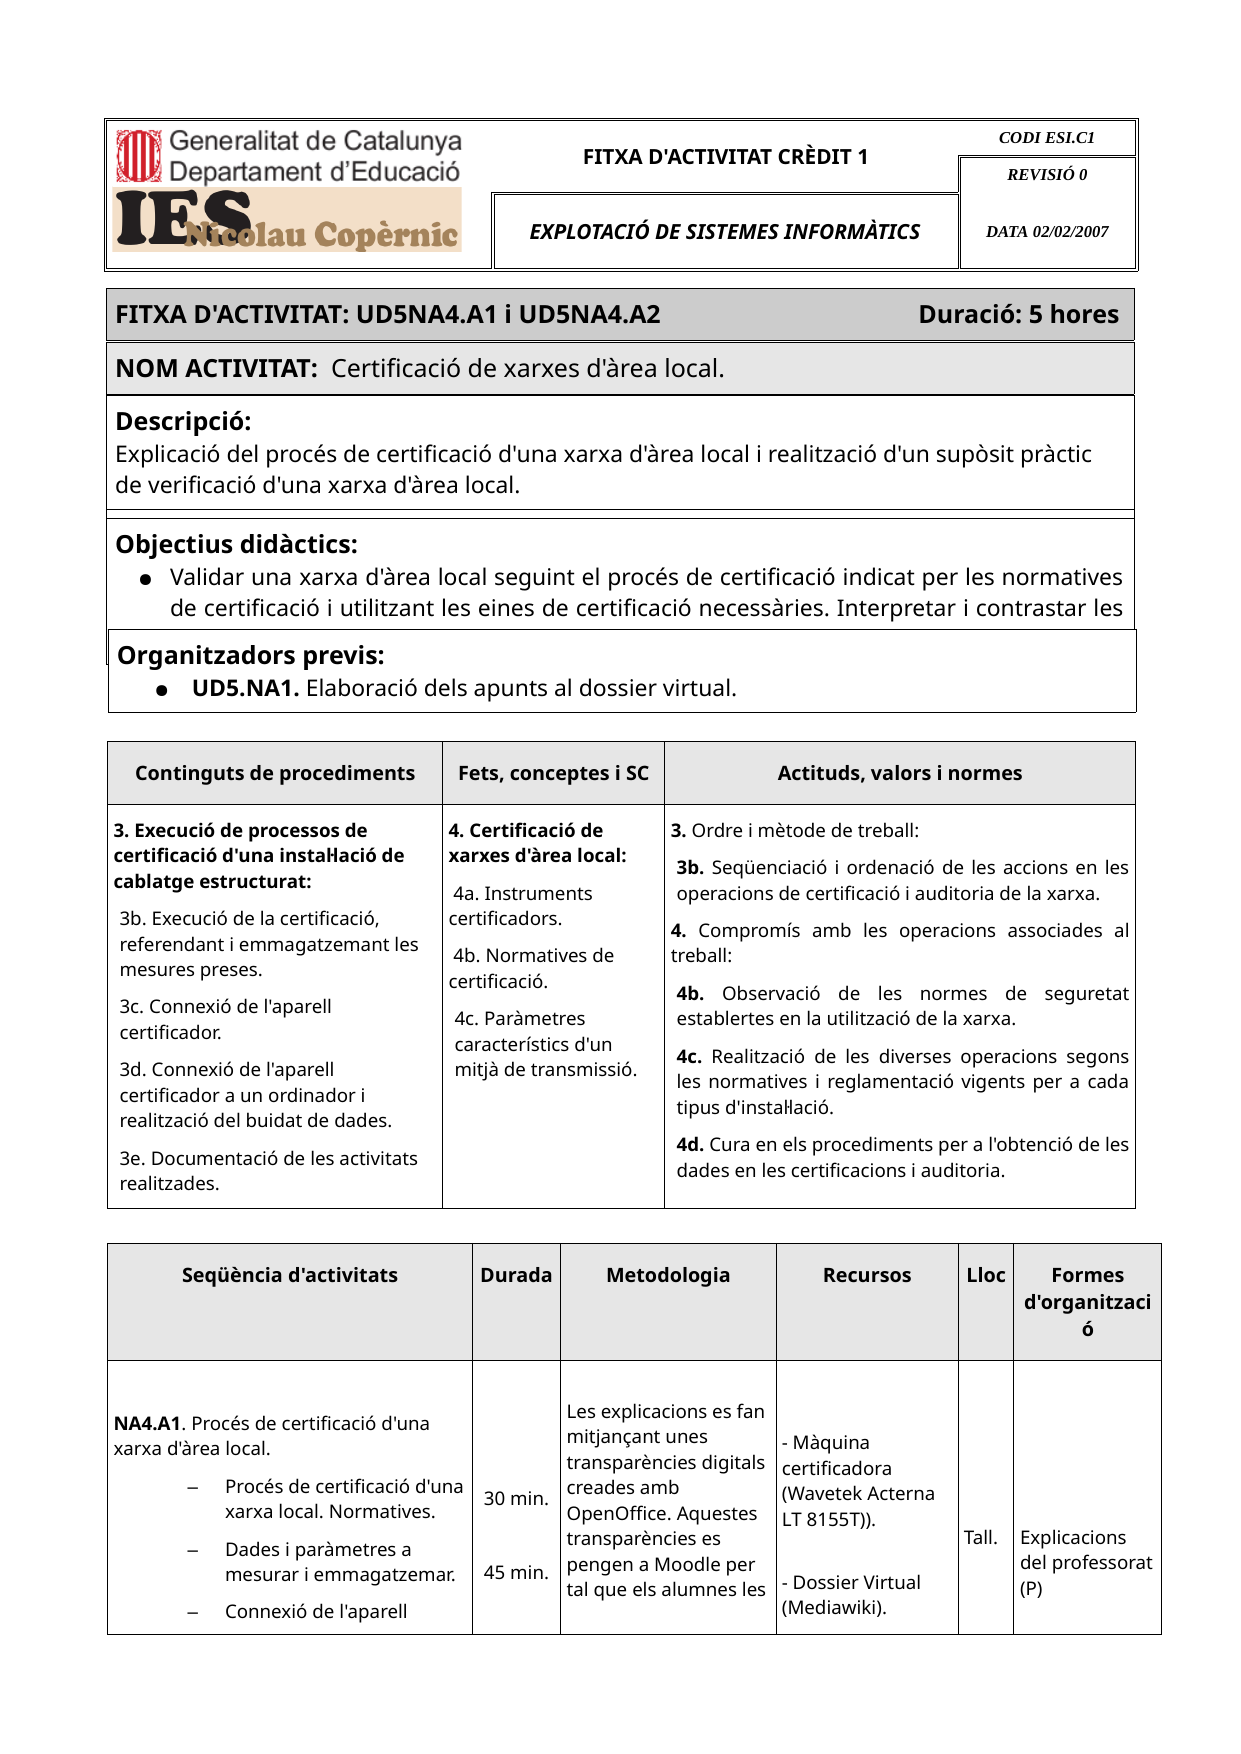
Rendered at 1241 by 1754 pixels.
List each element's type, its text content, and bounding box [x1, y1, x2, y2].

table_header CODI ESI.C1 [959, 121, 1135, 155]
table_header Durada [473, 1244, 560, 1360]
table_cell - Màquina certificadora (Wavetek Acterna LT 8155T)). - Dossier Virtual (Mediawiki). [777, 1361, 958, 1634]
text Descripció: [115, 404, 1125, 438]
table_header Fets, conceptes i SC [443, 742, 664, 804]
table_header Metodologia [561, 1244, 776, 1360]
text Explicació del procés de certificació d'una xarxa d'àrea local i realització d'un supòsit pràctic de verificació d'una xarxa d'àrea local. [115, 438, 1125, 501]
table_cell EXPLOTACIÓ DE SISTEMES INFORMÀTICS [495, 195, 958, 268]
table_cell 3. Ordre i mètode de treball: 3b. Seqüenciació i ordenació de les accions en les operacions de certificació i auditoria de la xarxa. 4. Compromís amb les operacions associades al treball: 4b. Observació de les normes de seguretat establertes en la utilització de la xarxa. 4c. Realització de les diverses operacions segons les normatives i reglamentació vigents per a cada tipus d'instal·lació. 4d. Cura en els procediments per a l'obtenció de les dades en les certificacions i auditoria. [665, 805, 1135, 1208]
table_cell Tall. [959, 1361, 1013, 1634]
table_cell Les explicacions es fan mitjançant unes transparències digitals creades amb OpenOffice. Aquestes transparències es pengen a Moodle per tal que els alumnes les [561, 1361, 776, 1634]
text FITXA D'ACTIVITAT: UD5NA4.A1 i UD5NA4.A2 Duració: 5 hores [115, 297, 1125, 331]
list Validar una xarxa d'àrea local seguint el procés de certificació indicat per les normatives de certificació i utilitzant les eines de certificació necessàries. Interpretar i contrastar les dades obtingudes amb la màquina certificadora i generar un informe de certificació. [138, 561, 1125, 629]
text Organitzadors previs: [117, 638, 1127, 672]
table_cell NA4.A1. Procés de certificació d'una xarxa d'àrea local. Procés de certificació d'una xarxa local. Normatives. Dades i paràmetres a mesurar i emmagatzemar. Connexió de l'aparell [108, 1361, 472, 1634]
picture [112, 124, 466, 252]
table_cell 3. Execució de processos de certificació d'una instal·lació de cablatge estructurat: 3b. Execució de la certificació, referendant i emmagatzemant les mesures preses. 3c. Connexió de l'aparell certificador. 3d. Connexió de l'aparell certificador a un ordinador i realització del buidat de dades. 3e. Documentació de les activitats realitzades. [108, 805, 442, 1208]
table_header Seqüència d'activitats [108, 1244, 472, 1360]
table_cell Explicacions del professorat (P) [1014, 1361, 1161, 1634]
text NOM ACTIVITAT: Certificació de xarxes d'àrea local. [115, 351, 1125, 385]
table_header [107, 121, 492, 268]
table_header FITXA D'ACTIVITAT CRÈDIT 1 [493, 121, 959, 192]
table_cell DATA 02/02/2007 [961, 192, 1135, 268]
table_cell 4. Certificació de xarxes d'àrea local: 4a. Instruments certificadors. 4b. Normatives de certificació. 4c. Paràmetres característics d'un mitjà de transmissió. [443, 805, 664, 1208]
table_cell REVISIÓ 0 [961, 158, 1135, 192]
table_header Continguts de procediments [108, 742, 442, 804]
list UD5.NA1. Elaboració dels apunts al dossier virtual. [154, 672, 1127, 703]
text Objectius didàctics: [115, 527, 1125, 561]
table_cell 30 min. 45 min. [473, 1361, 560, 1634]
table_header Recursos [777, 1244, 958, 1360]
table_header Formes d'organització [1014, 1244, 1161, 1360]
table_header Actituds, valors i normes [665, 742, 1135, 804]
table_header Lloc [959, 1244, 1013, 1360]
